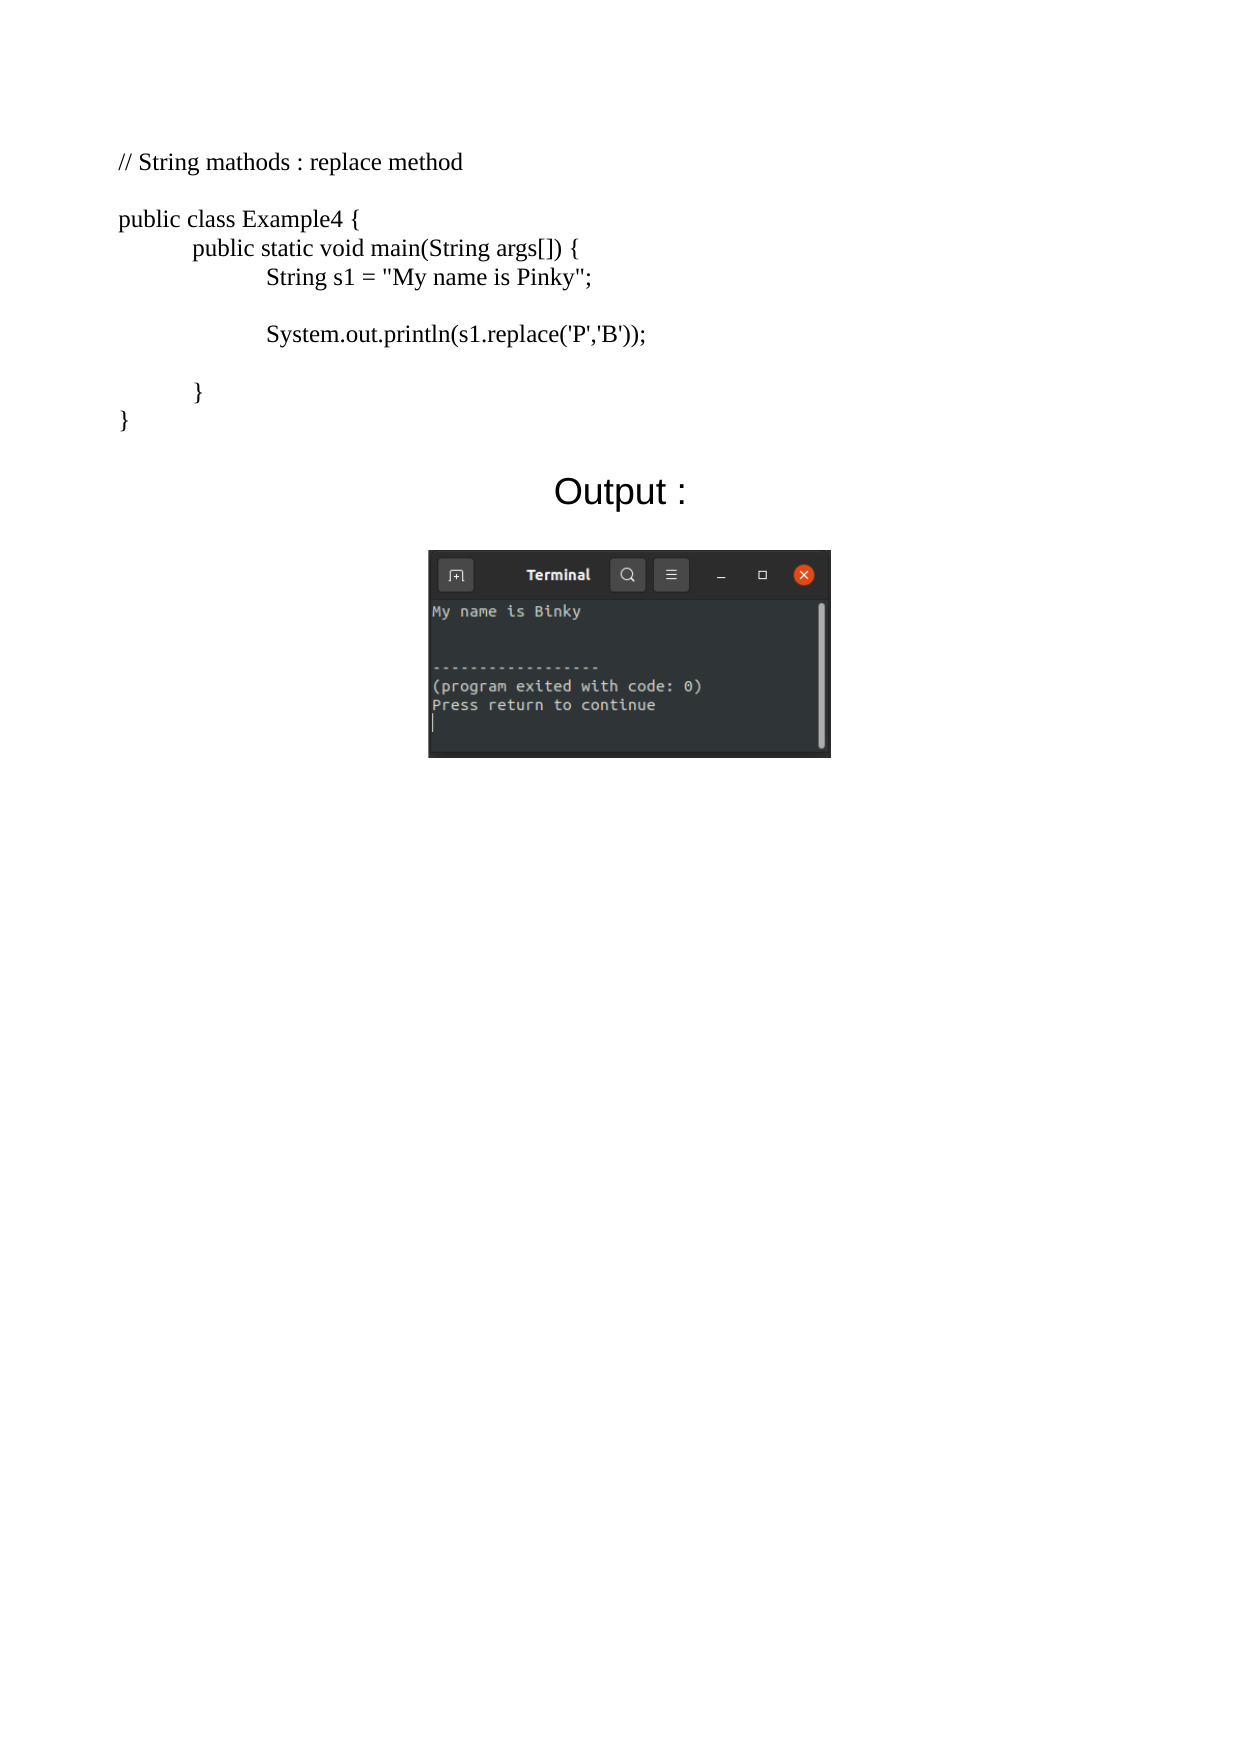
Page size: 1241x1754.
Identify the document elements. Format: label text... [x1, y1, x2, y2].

text public class Example4 { [118, 204, 1122, 233]
picture [428, 550, 831, 758]
text } [118, 377, 1122, 406]
text // String mathods : replace method [118, 147, 1122, 176]
text System.out.println(s1.replace('P','B')); [118, 319, 1122, 348]
subtitle Output : [118, 469, 1122, 512]
text } [118, 406, 1122, 434]
text public static void main(String args[]) { [118, 233, 1122, 262]
text String s1 = "My name is Pinky"; [118, 262, 1122, 291]
